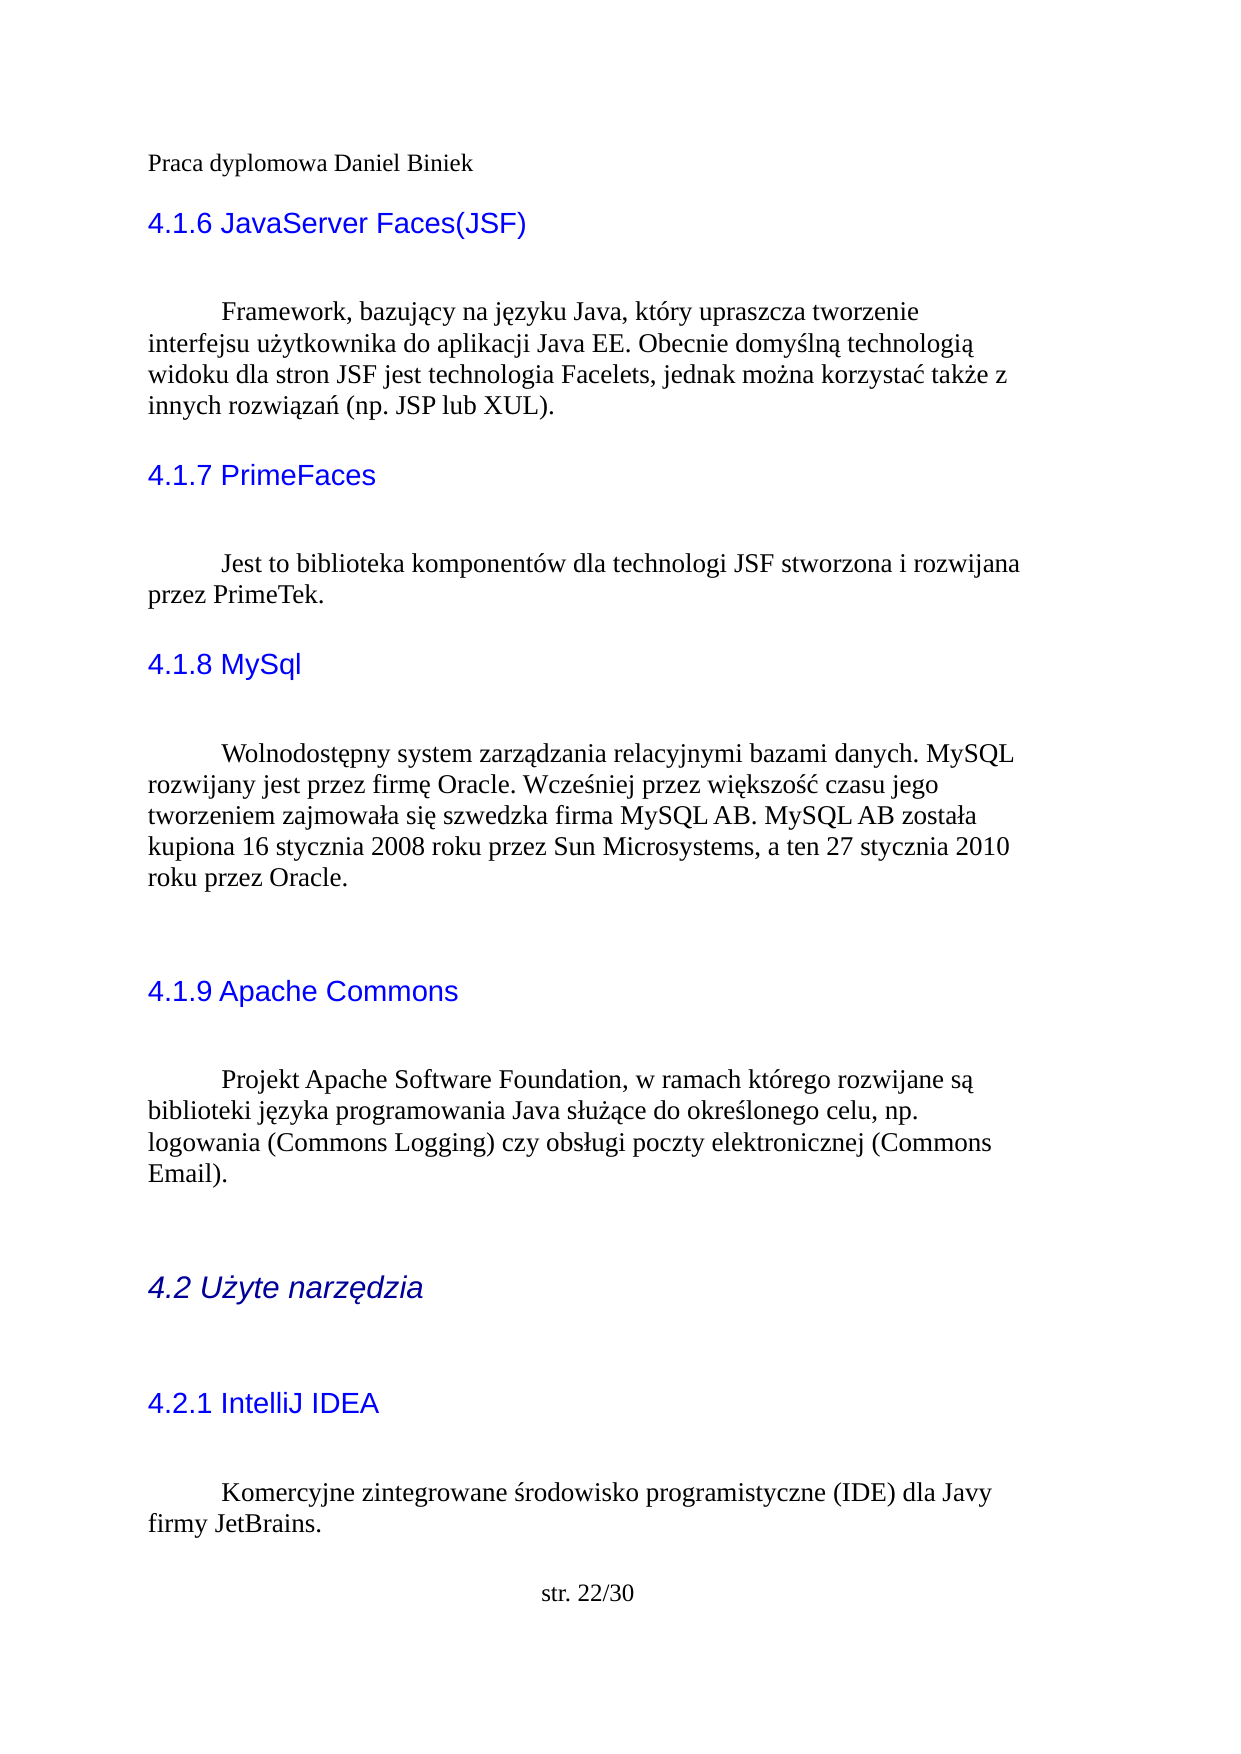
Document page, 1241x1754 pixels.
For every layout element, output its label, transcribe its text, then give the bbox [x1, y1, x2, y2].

text Framework, bazujący na języku Java, który upraszcza tworzenie interfejsu użytkownika do aplikacji Java EE. Obecnie domyślną technologią widoku dla stron JSF jest technologia Facelets, jednak można korzystać także z innych rozwiązań (np. JSP lub XUL). [148, 296, 1028, 420]
subtitle 4.1.6 JavaServer Faces(JSF) [148, 206, 1028, 239]
subtitle 4.1.9 Apache Commons [148, 974, 1028, 1007]
text Komercyjne zintegrowane środowisko programistyczne (IDE) dla Javy firmy JetBrains. [148, 1476, 1028, 1538]
subtitle 4.2.1 IntelliJ IDEA [148, 1386, 1028, 1420]
text Jest to biblioteka komponentów dla technologi JSF stworzona i rozwijana przez PrimeTek. [148, 547, 1028, 609]
subtitle 4.1.8 MySql [148, 647, 1028, 681]
subtitle 4.2 Użyte narzędzia [148, 1269, 1028, 1305]
subtitle 4.1.7 PrimeFaces [148, 458, 1028, 491]
text Projekt Apache Software Foundation, w ramach którego rozwijane są biblioteki języka programowania Java służące do określonego celu, np. logowania (Commons Logging) czy obsługi poczty elektronicznej (Commons Email). [148, 1063, 1028, 1188]
text Wolnodostępny system zarządzania relacyjnymi bazami danych. MySQL rozwijany jest przez firmę Oracle. Wcześniej przez większość czasu jego tworzeniem zajmowała się szwedzka firma MySQL AB. MySQL AB została kupiona 16 stycznia 2008 roku przez Sun Microsystems, a ten 27 stycznia 2010 roku przez Oracle. [148, 737, 1028, 892]
